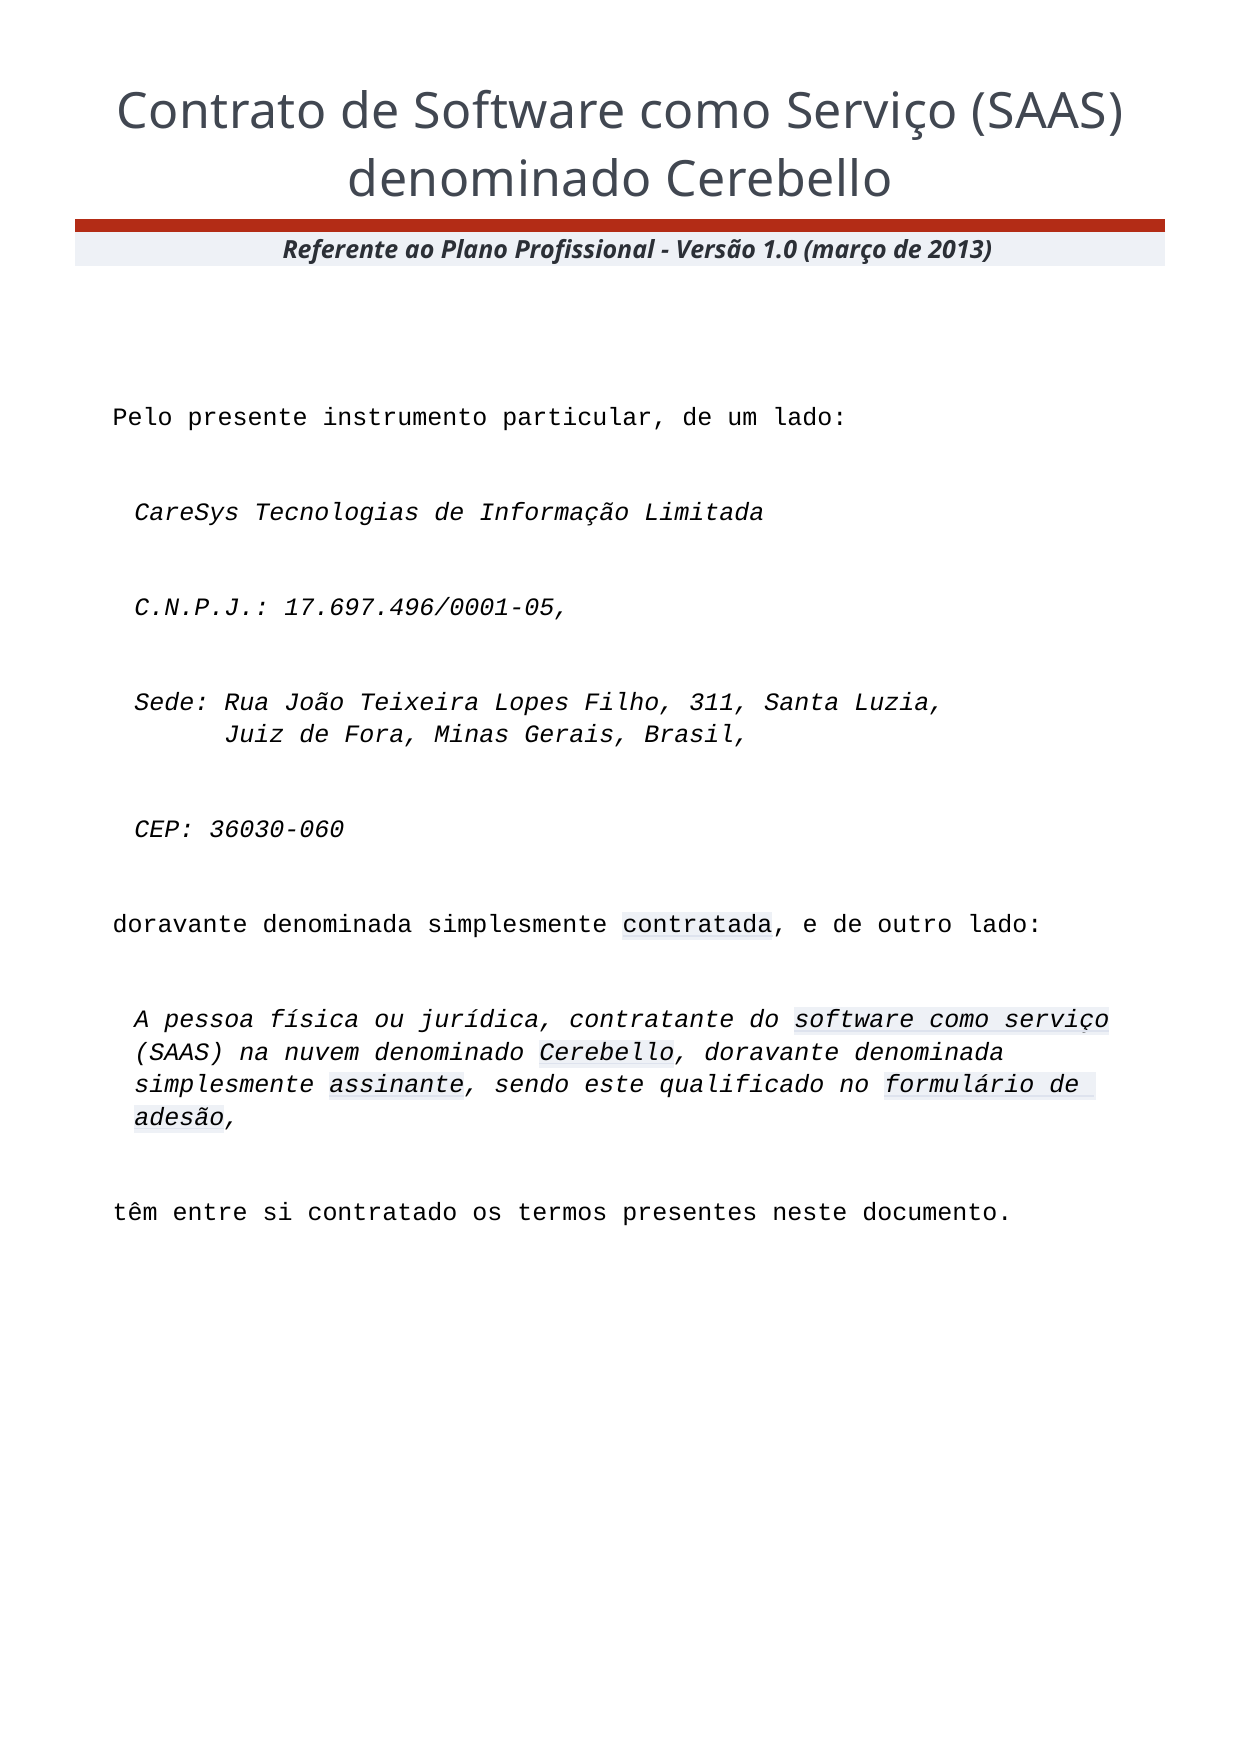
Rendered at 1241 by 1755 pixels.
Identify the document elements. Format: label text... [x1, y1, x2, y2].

text Pelo presente instrumento particular, de um lado: [75, 404, 1165, 433]
text C.N.P.J.: 17.697.496/0001-05, [134, 594, 1165, 623]
text doravante denominada simplesmente contratada, e de outro lado: [75, 912, 622, 940]
text têm entre si contratado os termos presentes neste documento. [75, 1199, 1165, 1228]
text doravante denominada simplesmente contratada, e de outro lado: [772, 912, 1165, 940]
text Contrato de Software como Serviço (SAAS) denominado Cerebello [75, 75, 1165, 219]
text CEP: 36030-060 [134, 817, 1165, 845]
text A pessoa física ou jurídica, contratante do software como serviço (SAAS) na nuvem denominado Cerebello, doravante denominada simplesmente assinante, sendo este qualificado no formulário de adesão, [134, 1007, 1165, 1133]
text CareSys Tecnologias de Informação Limitada [134, 499, 1165, 528]
text Referente ao Plano Profissional - Versão 1.0 (março de 2013) [75, 232, 1165, 266]
text Sede: Rua João Teixeira Lopes Filho, 311, Santa Luzia, Juiz de Fora, Minas Gerais, Brasil, [134, 689, 1165, 750]
